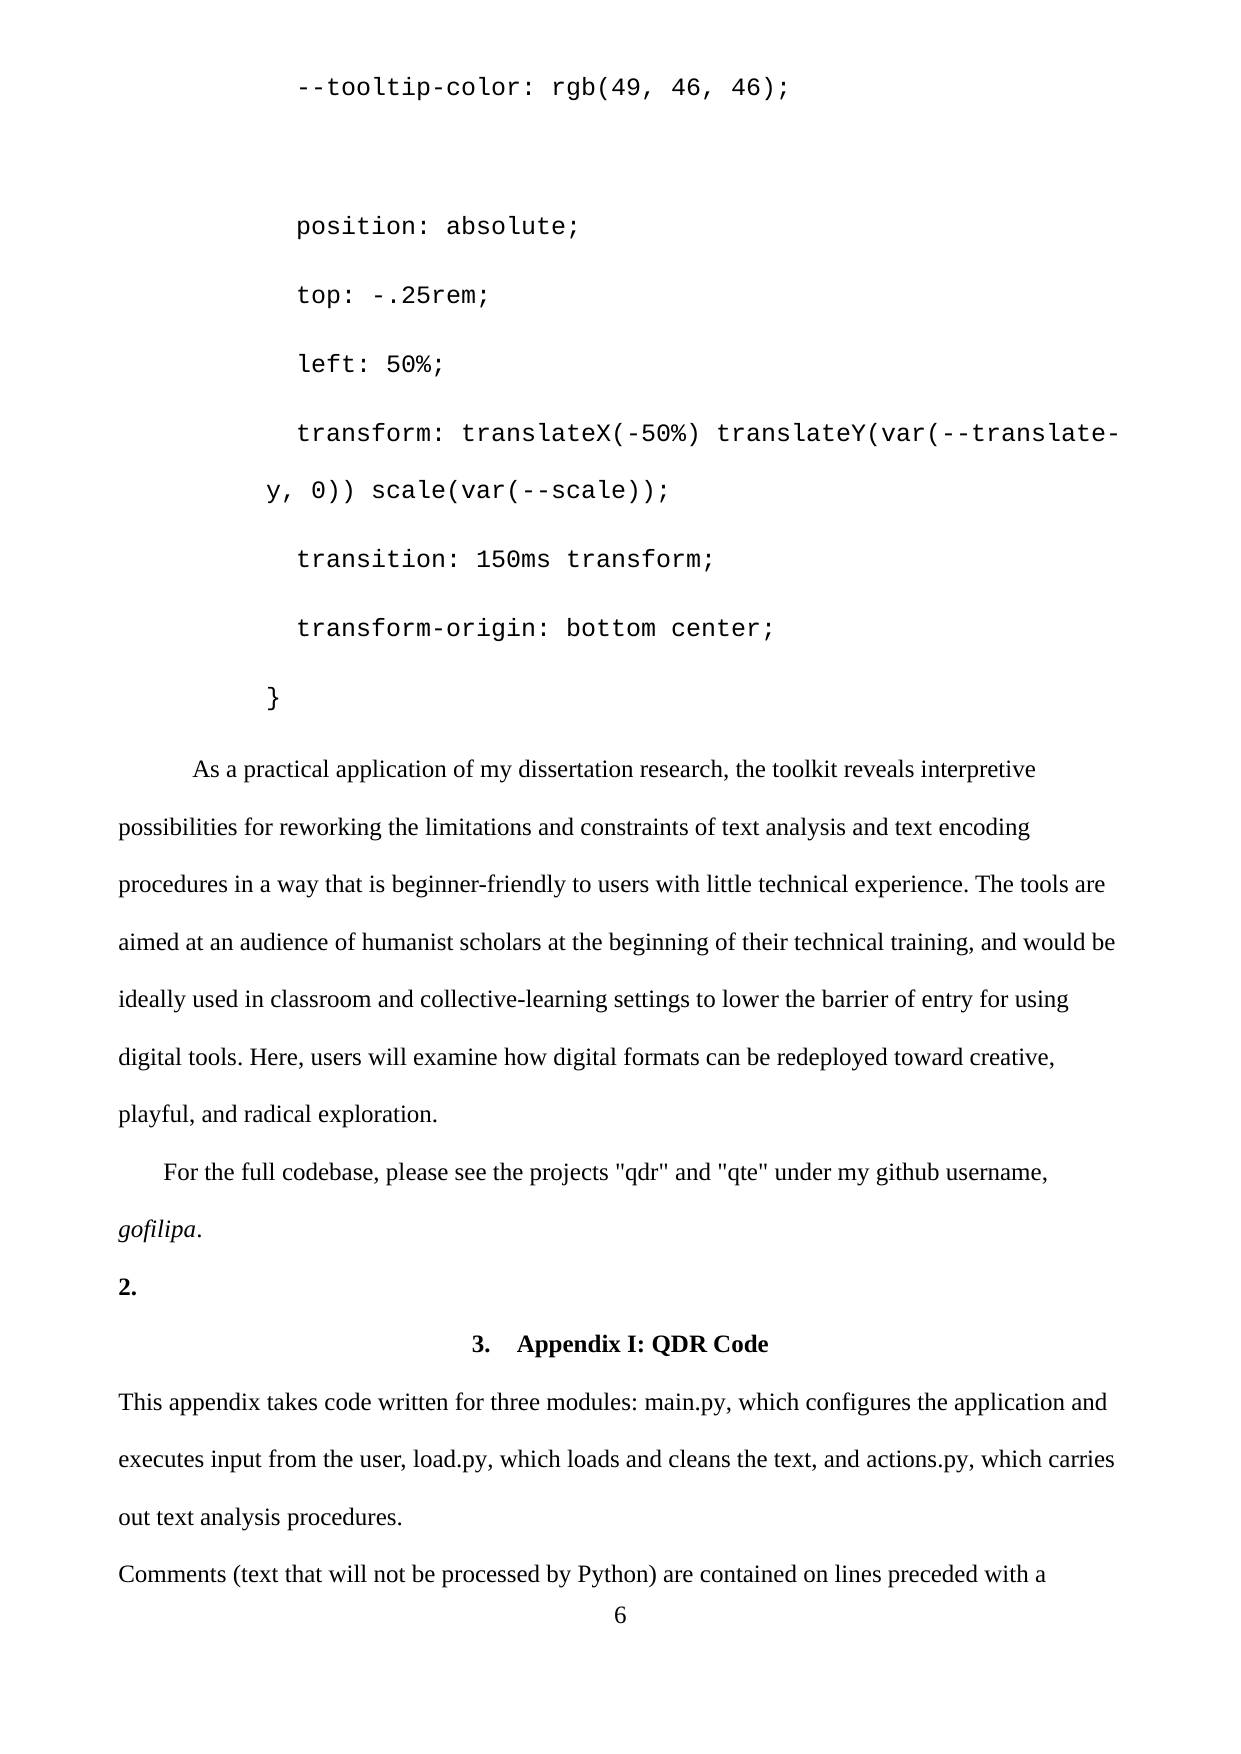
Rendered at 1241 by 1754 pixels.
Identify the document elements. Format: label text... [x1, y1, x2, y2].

text transform: translateX(-50%) translateY(var(--translate-y, 0)) scale(var(--scale)); [266, 421, 1122, 506]
text left: 50%; [266, 352, 1122, 380]
text position: absolute; [266, 213, 1122, 242]
text transform-origin: bottom center; [266, 616, 1122, 644]
text Comments (text that will not be processed by Python) are contained on lines preceded with a [118, 1559, 1122, 1588]
text As a practical application of my dissertation research, the toolkit reveals interpretive possibilities for reworking the limitations and constraints of text analysis and text encoding procedures in a way that is beginner-friendly to users with little technical experience. The tools are aimed at an audience of humanist scholars at the beginning of their technical training, and would be ideally used in classroom and collective-learning settings to lower the barrier of entry for using digital tools. Here, users will examine how digital formats can be redeployed toward creative, playful, and radical exploration. [118, 754, 1122, 1128]
text } [266, 685, 1122, 713]
text For the full codebase, please see the projects "qdr" and "qte" under my github username, gofilipa. [118, 1157, 1122, 1243]
text top: -.25rem; [266, 282, 1122, 311]
text This appendix takes code written for three modules: main.py, which configures the application and executes input from the user, load.py, which loads and cleans the text, and actions.py, which carries out text analysis procedures. [118, 1387, 1122, 1530]
text --tooltip-color: rgb(49, 46, 46); [266, 75, 1122, 103]
text transition: 150ms transform; [266, 547, 1122, 575]
subtitle Appendix I: QDR Code [118, 1329, 1122, 1358]
